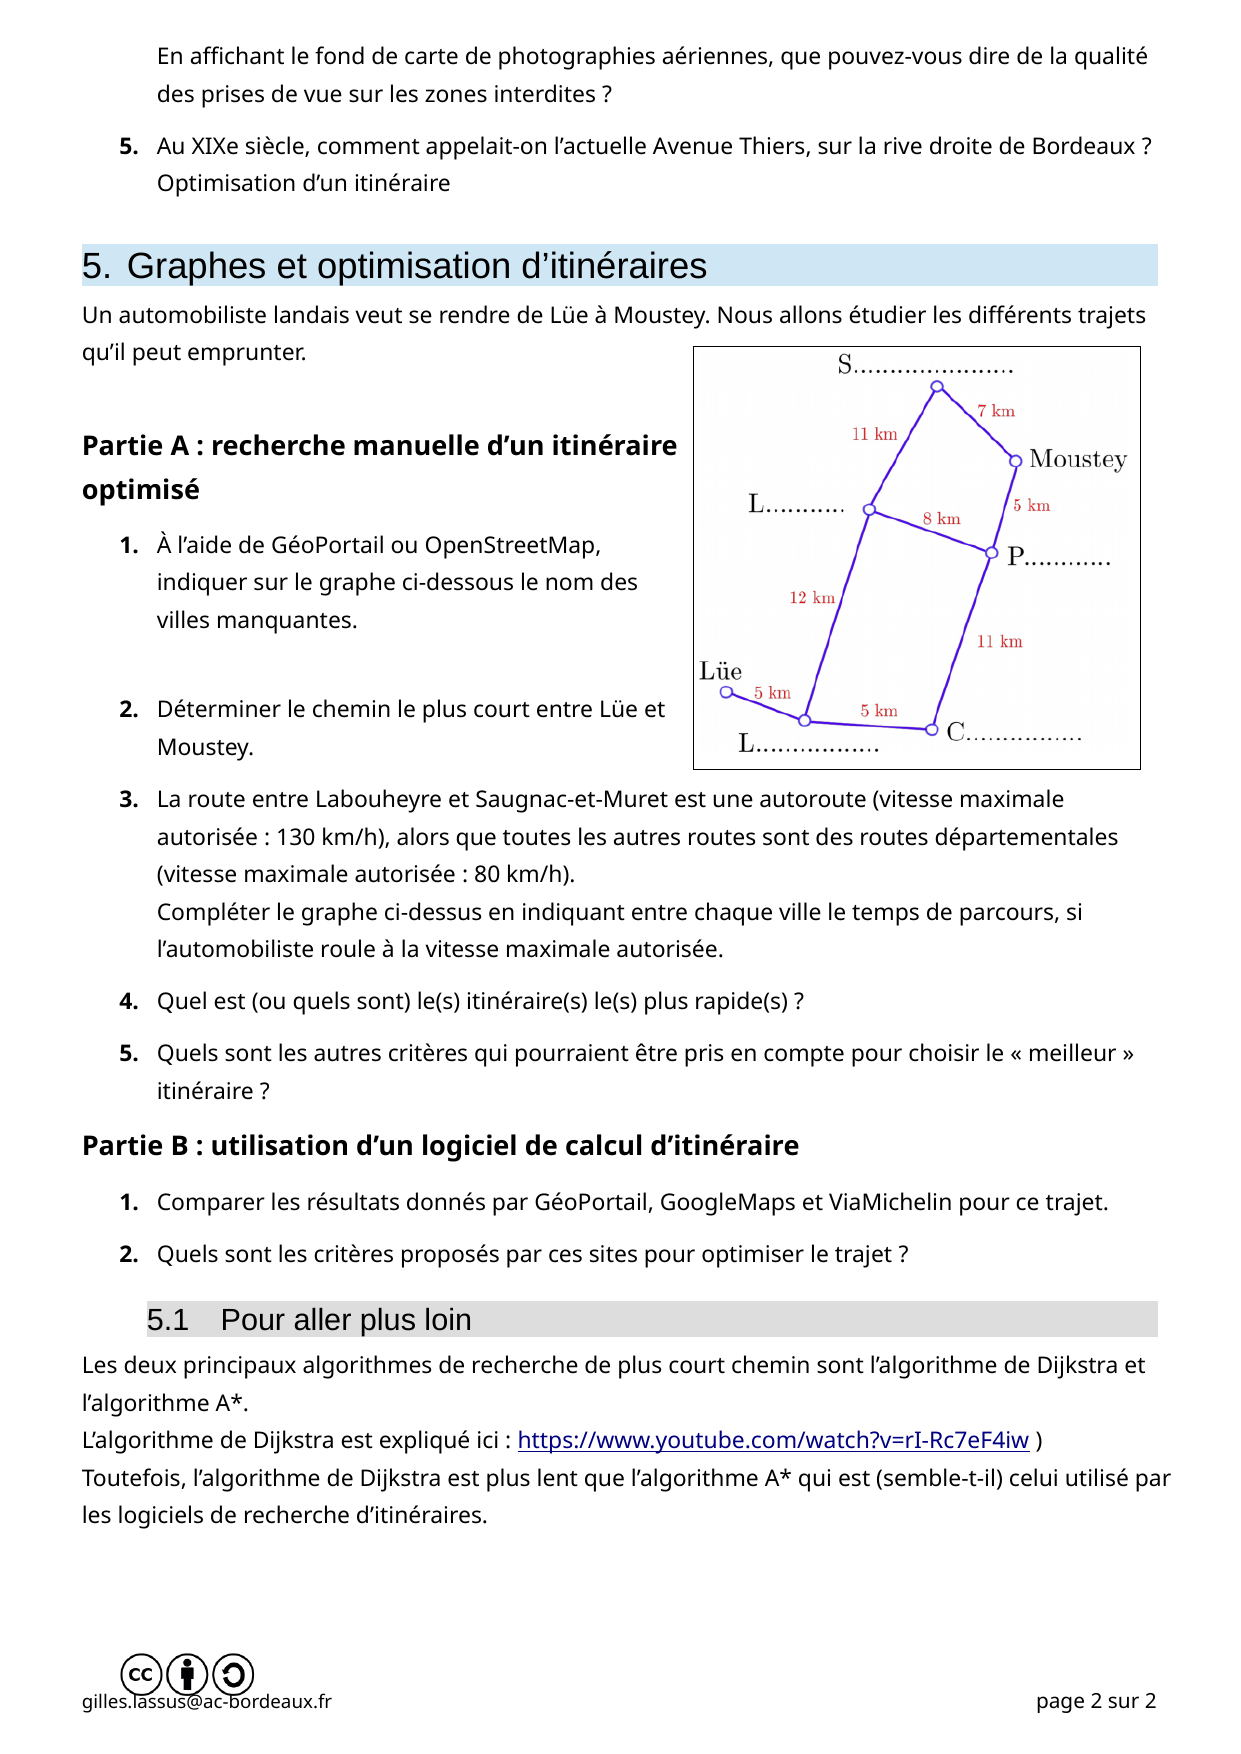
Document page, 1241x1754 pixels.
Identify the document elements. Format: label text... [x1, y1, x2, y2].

text [1141, 426, 1158, 507]
list Les deux principaux algorithmes de recherche de plus court chemin sont l’algorithme de Dijkstra et l’algorithme A*. L’algorithme de Dijkstra est expliqué ici : https://www.youtube.com/watch?v=rI-Rc7eF4iw ) Toutefois, l’algorithme de Dijkstra est plus lent que l’algorithme A* qui est (semble-t-il) celui utilisé par les logiciels de recherche d’itinéraires. [82, 1349, 1193, 1530]
list Quels sont les critères proposés par ces sites pour optimiser le trajet ? [119, 1238, 1158, 1269]
picture [118, 1651, 255, 1698]
list Au XIXe siècle, comment appelait-on l’actuelle Avenue Thiers, sur la rive droite de Bordeaux ? Optimisation d’un itinéraire [119, 130, 1158, 198]
picture [696, 349, 1138, 766]
list [1141, 693, 1158, 762]
list En affichant le fond de carte de photographies aériennes, que pouvez-vous dire de la qualité des prises de vue sur les zones interdites ? [119, 40, 1158, 109]
text Partie B : utilisation d’un logiciel de calcul d’itinéraire [82, 1127, 1158, 1164]
subtitle Graphes et optimisation d’itinéraires [82, 244, 1158, 286]
subtitle Pour aller plus loin [147, 1301, 1158, 1337]
list À l’aide de GéoPortail ou OpenStreetMap, indiquer sur le graphe ci-dessous le nom des villes manquantes. [119, 529, 693, 673]
list Comparer les résultats donnés par GéoPortail, GoogleMaps et ViaMichelin pour ce trajet. [119, 1186, 1158, 1217]
list La route entre Labouheyre et Saugnac-et-Muret est une autoroute (vitesse maximale autorisée : 130 km/h), alors que toutes les autres routes sont des routes départementales (vitesse maximale autorisée : 80 km/h). Compléter le graphe ci-dessus en indiquant entre chaque ville le temps de parcours, si l’automobiliste roule à la vitesse maximale autorisée. [119, 783, 1158, 964]
list Quels sont les autres critères qui pourraient être pris en compte pour choisir le « meilleur » itinéraire ? [119, 1037, 1158, 1106]
list Déterminer le chemin le plus court entre Lüe et Moustey. [119, 693, 693, 762]
text [694, 347, 1140, 769]
text Un automobiliste landais veut se rendre de Lüe à Moustey. Nous allons étudier les différents trajets qu’il peut emprunter. [82, 299, 1158, 405]
text Partie A : recherche manuelle d’un itinéraire optimisé [82, 426, 693, 507]
list [1141, 529, 1158, 673]
list Quel est (ou quels sont) le(s) itinéraire(s) le(s) plus rapide(s) ? [119, 985, 1158, 1016]
